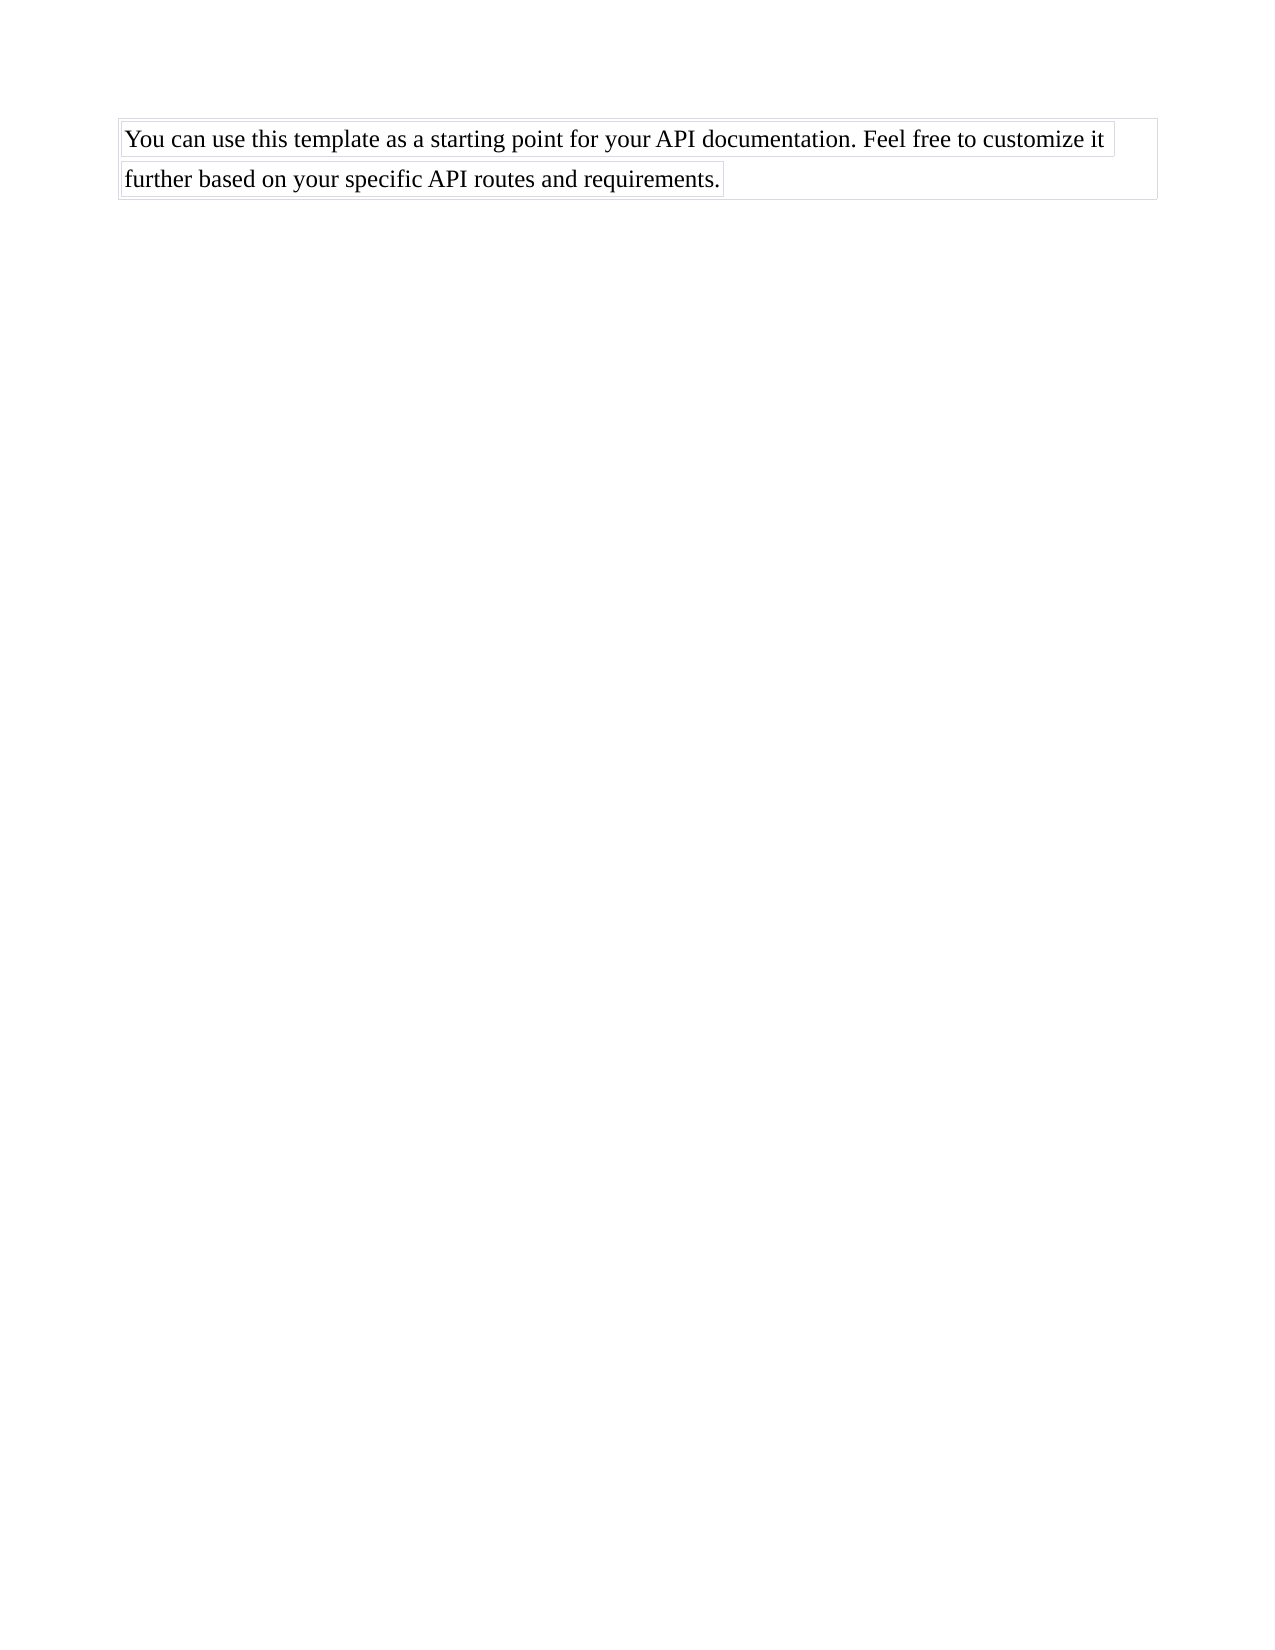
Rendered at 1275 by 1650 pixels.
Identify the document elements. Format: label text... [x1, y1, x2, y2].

text You can use this template as a starting point for your API documentation. Feel free to customize it further based on your specific API routes and requirements. [119, 119, 1157, 199]
